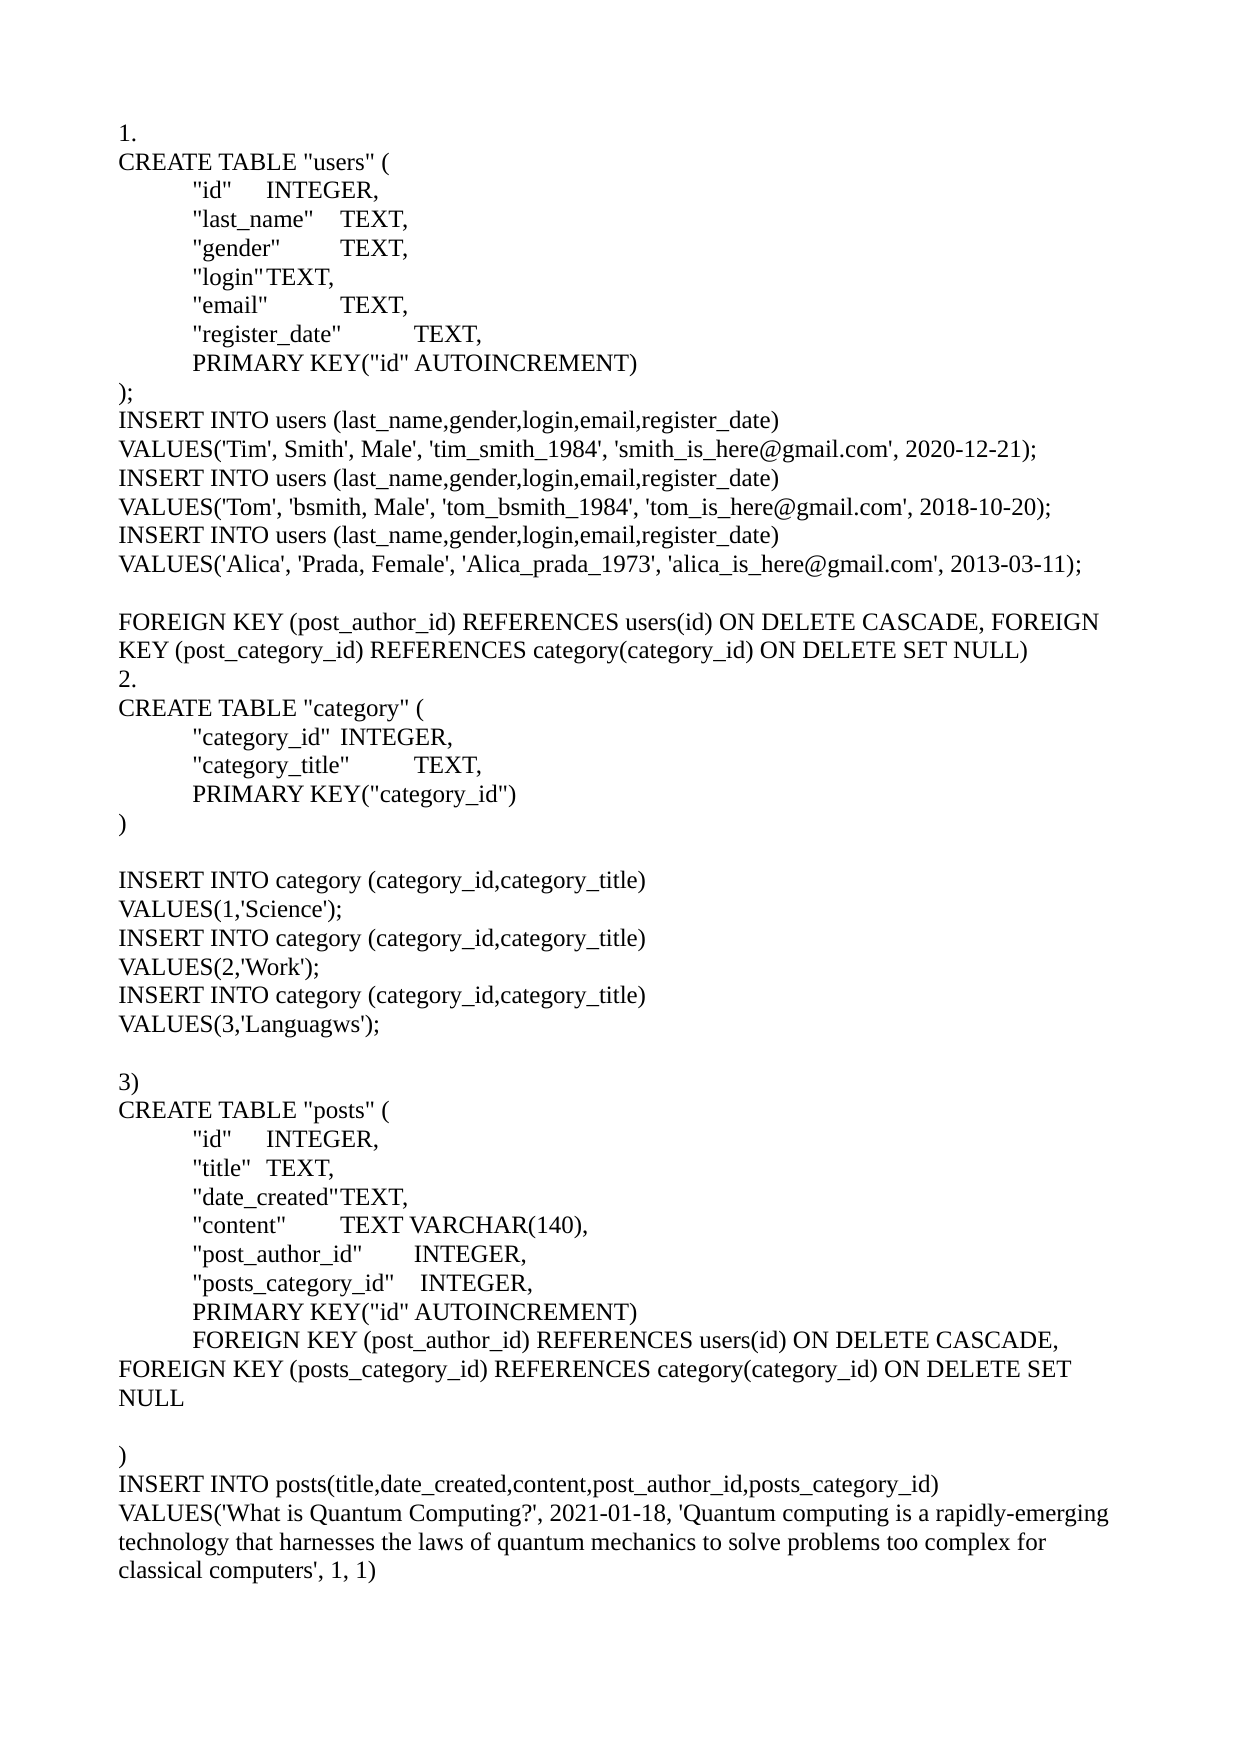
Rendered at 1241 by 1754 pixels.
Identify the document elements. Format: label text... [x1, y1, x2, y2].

text 2. [118, 664, 1122, 693]
text "email" TEXT, [118, 291, 1122, 319]
text "posts_category_id" INTEGER, [118, 1268, 1122, 1297]
text CREATE TABLE "posts" ( [118, 1096, 1122, 1124]
text VALUES(2,'Work'); [118, 952, 1122, 981]
text PRIMARY KEY("id" AUTOINCREMENT) [118, 1297, 1122, 1326]
text INSERT INTO category (category_id,category_title) [118, 981, 1122, 1009]
text "login" TEXT, [118, 262, 1122, 291]
text PRIMARY KEY("id" AUTOINCREMENT) [118, 348, 1122, 377]
text CREATE TABLE "category" ( [118, 693, 1122, 722]
text VALUES(1,'Science'); [118, 894, 1122, 923]
text INSERT INTO category (category_id,category_title) [118, 866, 1122, 894]
text 3) [118, 1067, 1122, 1096]
text VALUES('Alica', 'Prada, Female', 'Alica_prada_1973', 'alica_is_here@gmail.com', 2013-03-11); [118, 549, 1122, 578]
text INSERT INTO posts(title,date_created,content,post_author_id,posts_category_id) [118, 1469, 1122, 1498]
text INSERT INTO category (category_id,category_title) [118, 923, 1122, 952]
text ); [118, 377, 1122, 406]
text VALUES('What is Quantum Computing?', 2021-01-18, 'Quantum computing is a rapidly-emerging technology that harnesses the laws of quantum mechanics to solve problems too complex for classical computers', 1, 1) [118, 1498, 1122, 1584]
text FOREIGN KEY (post_author_id) REFERENCES users(id) ON DELETE CASCADE, FOREIGN KEY (post_category_id) REFERENCES category(category_id) ON DELETE SET NULL) [118, 607, 1122, 664]
text PRIMARY KEY("category_id") [118, 779, 1122, 808]
text "post_author_id" INTEGER, [118, 1239, 1122, 1268]
text "date_created" TEXT, [118, 1182, 1122, 1211]
text 1. [118, 118, 1122, 147]
text ) [118, 808, 1122, 837]
text "last_name" TEXT, [118, 204, 1122, 233]
text FOREIGN KEY (post_author_id) REFERENCES users(id) ON DELETE CASCADE, FOREIGN KEY (posts_category_id) REFERENCES category(category_id) ON DELETE SET NULL [118, 1326, 1122, 1412]
text "id" INTEGER, [118, 176, 1122, 204]
text ) [118, 1441, 1122, 1469]
text VALUES('Tim', Smith', Male', 'tim_smith_1984', 'smith_is_here@gmail.com', 2020-12-21); [118, 434, 1122, 463]
text "category_id" INTEGER, [118, 722, 1122, 751]
text "gender" TEXT, [118, 233, 1122, 262]
text CREATE TABLE "users" ( [118, 147, 1122, 176]
text INSERT INTO users (last_name,gender,login,email,register_date) [118, 406, 1122, 434]
text "title" TEXT, [118, 1153, 1122, 1182]
text INSERT INTO users (last_name,gender,login,email,register_date) [118, 521, 1122, 549]
text VALUES('Tom', 'bsmith, Male', 'tom_bsmith_1984', 'tom_is_here@gmail.com', 2018-10-20); [118, 492, 1122, 521]
text VALUES(3,'Languagws'); [118, 1009, 1122, 1038]
text INSERT INTO users (last_name,gender,login,email,register_date) [118, 463, 1122, 492]
text "category_title" TEXT, [118, 751, 1122, 779]
text "register_date" TEXT, [118, 319, 1122, 348]
text "id" INTEGER, [118, 1124, 1122, 1153]
text "content" TEXT VARCHAR(140), [118, 1211, 1122, 1239]
